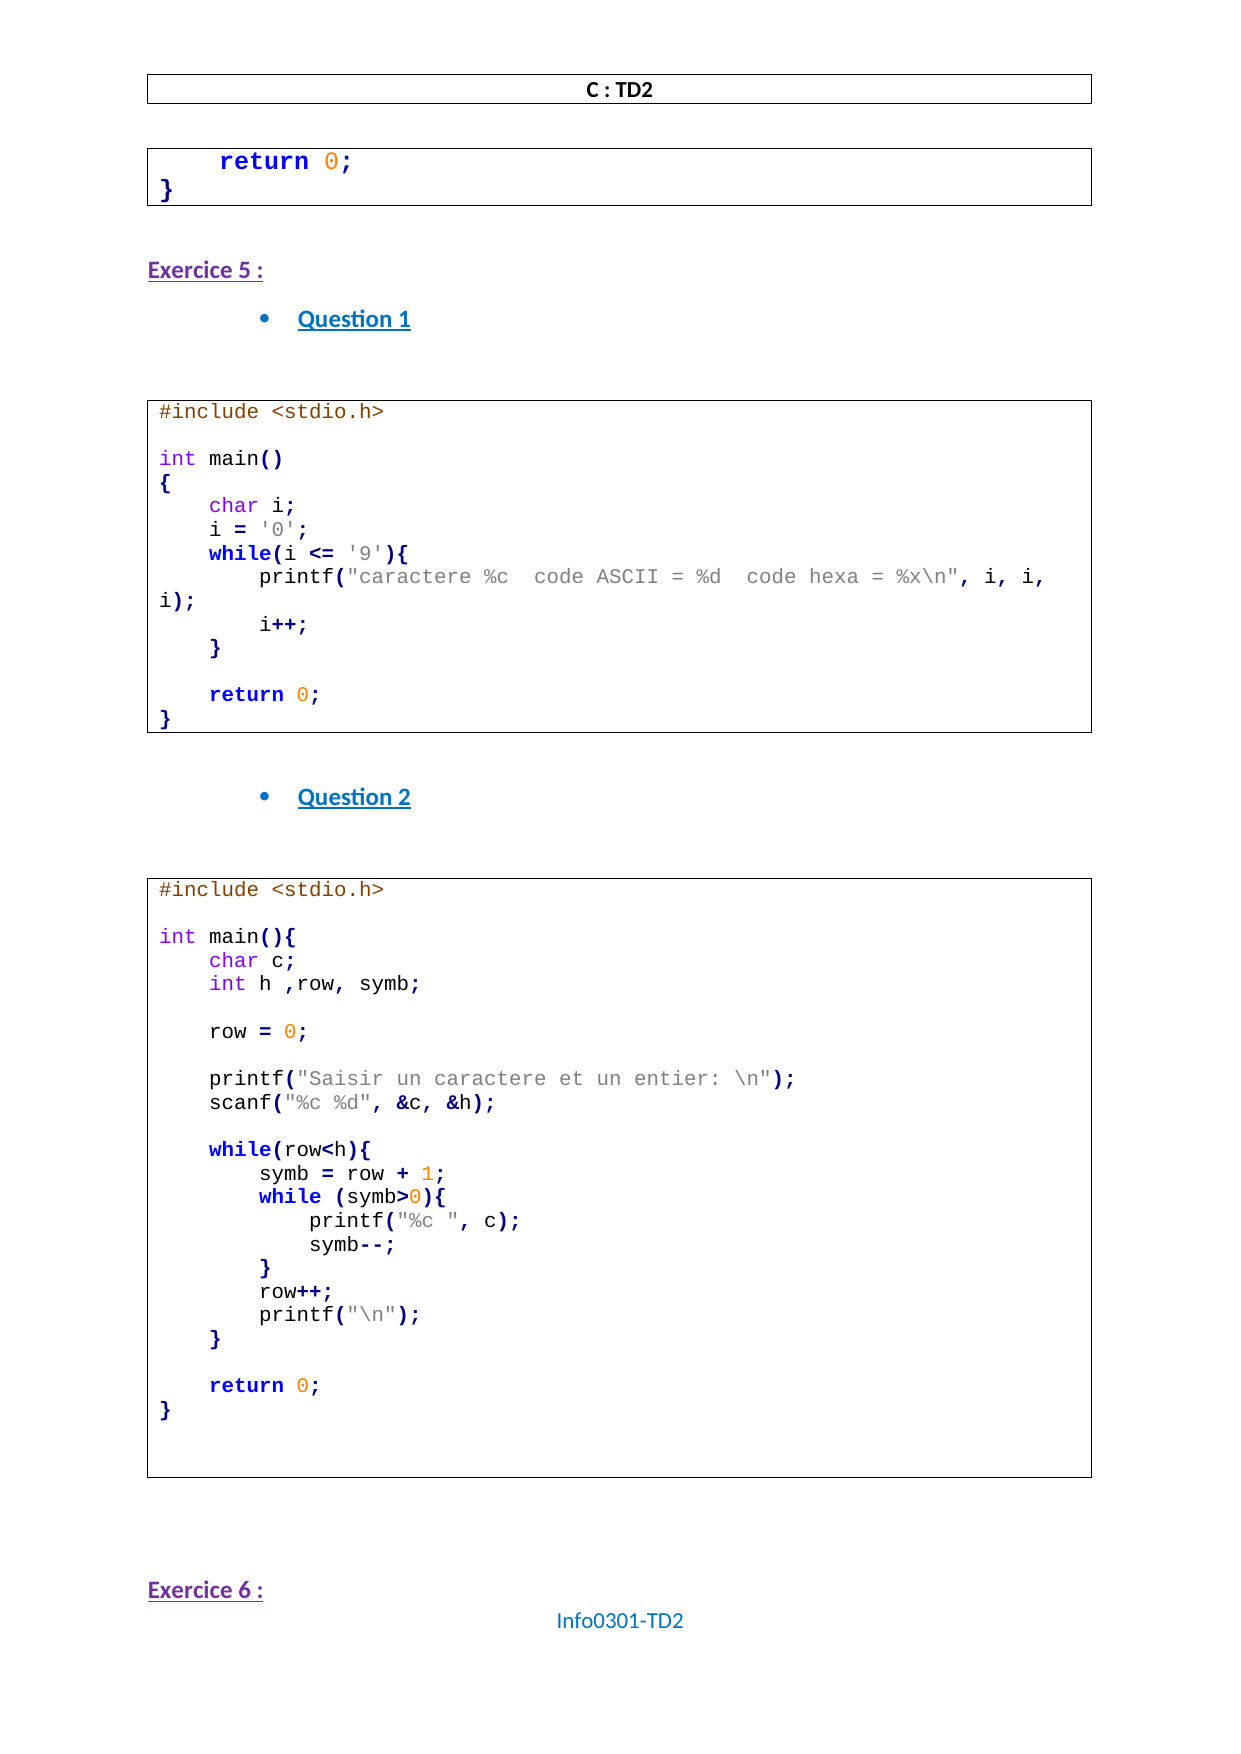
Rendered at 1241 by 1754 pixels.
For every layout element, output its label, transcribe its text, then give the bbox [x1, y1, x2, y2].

table_header #include <stdio.h> int main() { char i; i = '0'; while(i <= '9'){ printf("caractere %c code ASCII = %d code hexa = %x\n", i, i, i); i++; } return 0; } [148, 401, 1091, 732]
table_header #include <stdio.h> int main(){ char c; int h ,row, symb; row = 0; printf("Saisir un caractere et un entier: \n"); scanf("%c %d", &c, &h); while(row<h){ symb = row + 1; while (symb>0){ printf("%c ", c); symb--; } row++; printf("\n"); } return 0; } [148, 879, 1091, 1477]
text Exercice 5 : [148, 255, 1093, 285]
table_header return 0; } [148, 149, 1091, 205]
text Exercice 6 : [148, 1574, 1093, 1605]
list Question 1 [260, 303, 1093, 333]
list Question 2 [260, 781, 1093, 812]
